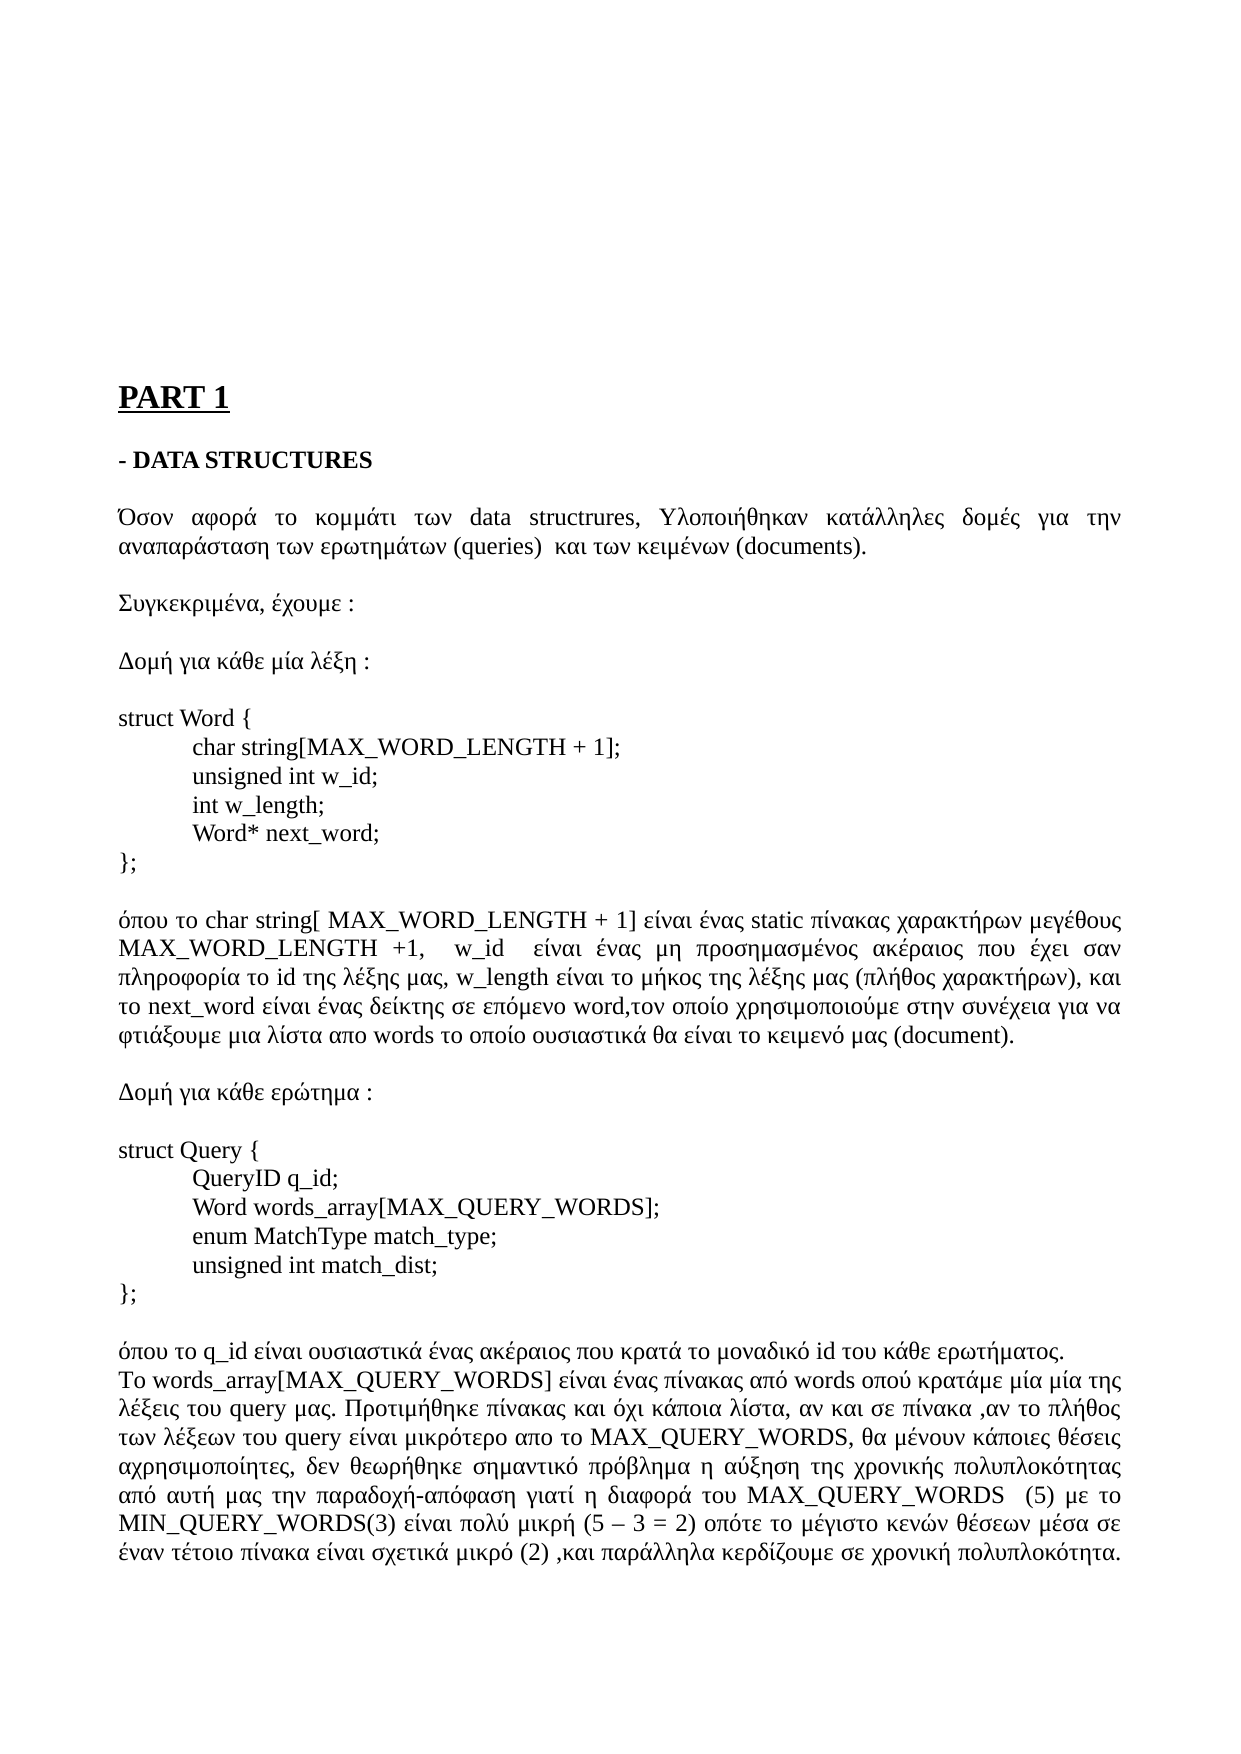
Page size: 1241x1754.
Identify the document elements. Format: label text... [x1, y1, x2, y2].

text Word words_array[MAX_QUERY_WORDS]; [118, 1192, 1122, 1221]
text Δομή για κάθε ερώτημα : [118, 1077, 1122, 1106]
text unsigned int match_dist; [118, 1250, 1122, 1278]
text όπου το char string[ MAX_WORD_LENGTH + 1] είναι ένας static πίνακας χαρακτήρων μεγέθους MAX_WORD_LENGTH +1, w_id είναι ένας μη προσημασμένος ακέραιος που έχει σαν πληροφορία το id της λέξης μας, w_length είναι το μήκος της λέξης μας (πλήθος χαρακτήρων), και το next_word είναι ένας δείκτης σε επόμενο word,τον οποίο χρησιμοποιούμε στην συνέχεια για να φτιάξουμε μια λίστα απο words το οποίο ουσιαστικά θα είναι το κειμενό μας (document). [118, 905, 1122, 1048]
text Tο words_array[MAX_QUERY_WORDS] είναι ένας πίνακας από words οπού κρατάμε μία μία της λέξεις του query μας. Προτιμήθηκε πίνακας και όχι κάποια λίστα, αν και σε πίνακα ,αν το πλήθος των λέξεων του query είναι μικρότερο απο το ΜΑΧ_QUERY_WORDS, θα μένουν κάποιες θέσεις αχρησιμοποίητες, δεν θεωρήθηκε σημαντικό πρόβλημα η αύξηση της χρονικής πολυπλοκότητας από αυτή μας την παραδοχή-απόφαση γιατί η διαφορά του ΜΑΧ_QUERY_WORDS (5) με το MIN_QUERY_WORDS(3) είναι πολύ μικρή (5 – 3 = 2) οπότε το μέγιστο κενών θέσεων μέσα σε έναν τέτοιο πίνακα είναι σχετικά μικρό (2) ,και παράλληλα κερδίζουμε σε χρονική πολυπλοκότητα. [118, 1365, 1122, 1566]
text PART 1 [118, 378, 1122, 416]
text όπου το q_id είναι ουσιαστικά ένας ακέραιος που κρατά το μοναδικό id του κάθε ερωτήματος. [118, 1336, 1122, 1365]
text enum MatchType match_type; [118, 1221, 1122, 1250]
text Word* next_word; [118, 818, 1122, 847]
text Όσον αφορά το κομμάτι των data structrures, Υλοποιήθηκαν κατάλληλες δομές για την αναπαράσταση των ερωτημάτων (queries) και των κειμένων (documents). [118, 502, 1122, 560]
text char string[MAX_WORD_LENGTH + 1]; [118, 732, 1122, 761]
text }; [118, 1278, 1122, 1307]
text int w_length; [118, 790, 1122, 818]
text Δομή για κάθε μία λέξη : [118, 646, 1122, 675]
text unsigned int w_id; [118, 761, 1122, 790]
text struct Word { [118, 675, 1122, 732]
text Συγκεκριμένα, έχουμε : [118, 588, 1122, 617]
text QueryID q_id; [118, 1163, 1122, 1192]
text }; [118, 847, 1122, 876]
text struct Query { [118, 1135, 1122, 1163]
text - DATA STRUCTURES [118, 445, 1122, 473]
